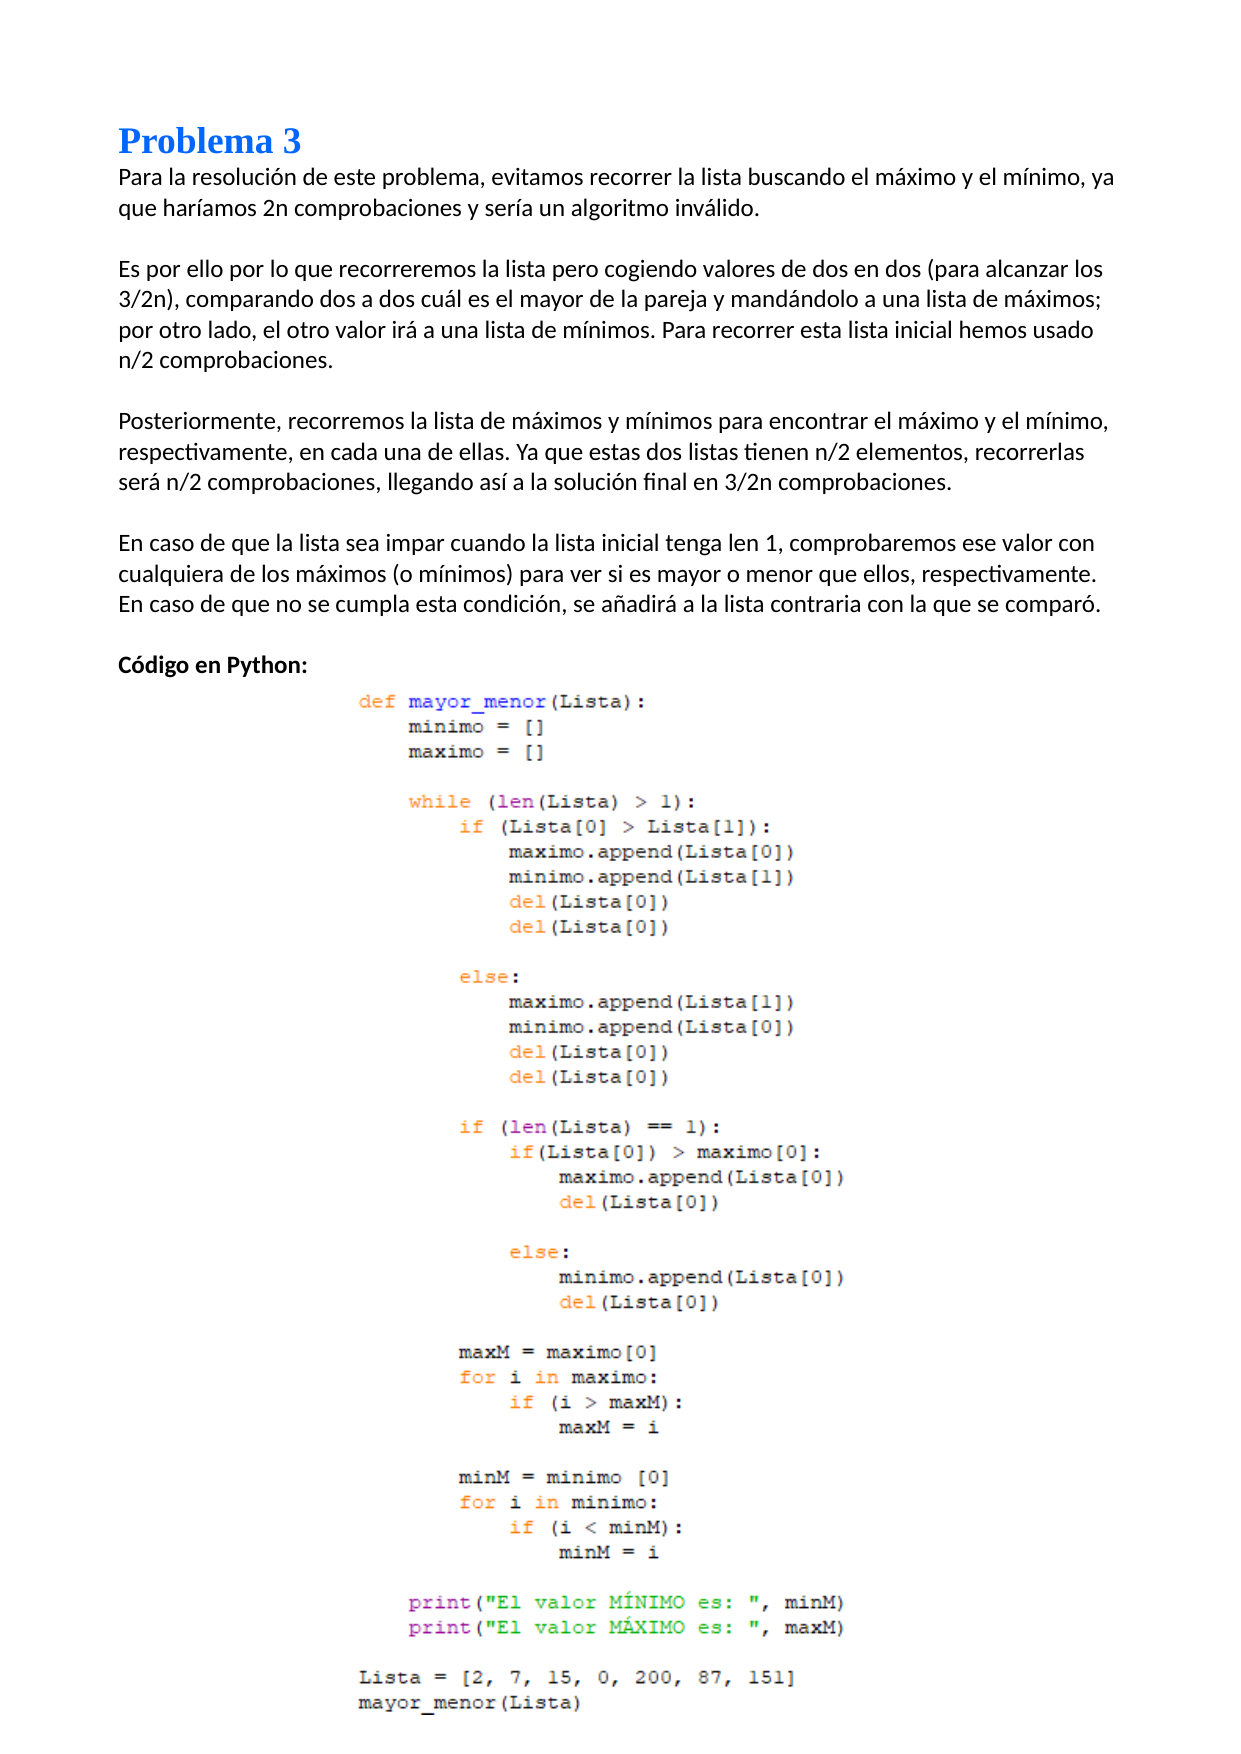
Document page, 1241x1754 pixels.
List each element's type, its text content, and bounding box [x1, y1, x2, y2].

text Posteriormente, recorremos la lista de máximos y mínimos para encontrar el máximo y el mínimo, respectivamente, en cada una de ellas. Ya que estas dos listas tienen n/2 elementos, recorrerlas será n/2 comprobaciones, llegando así a la solución final en 3/2n comprobaciones. [118, 405, 1122, 497]
text Es por ello por lo que recorreremos la lista pero cogiendo valores de dos en dos (para alcanzar los 3/2n), comparando dos a dos cuál es el mayor de la pareja y mandándolo a una lista de máximos; por otro lado, el otro valor irá a una lista de mínimos. Para recorrer esta lista inicial hemos usado n/2 comprobaciones. [118, 253, 1122, 375]
text Problema 3 [118, 118, 1122, 161]
picture [356, 689, 856, 1715]
text Para la resolución de este problema, evitamos recorrer la lista buscando el máximo y el mínimo, ya que haríamos 2n comprobaciones y sería un algoritmo inválido. [118, 161, 1122, 222]
text Código en Python: [118, 649, 1122, 680]
text En caso de que la lista sea impar cuando la lista inicial tenga len 1, comprobaremos ese valor con cualquiera de los máximos (o mínimos) para ver si es mayor o menor que ellos, respectivamente. En caso de que no se cumpla esta condición, se añadirá a la lista contraria con la que se comparó. [118, 527, 1122, 619]
